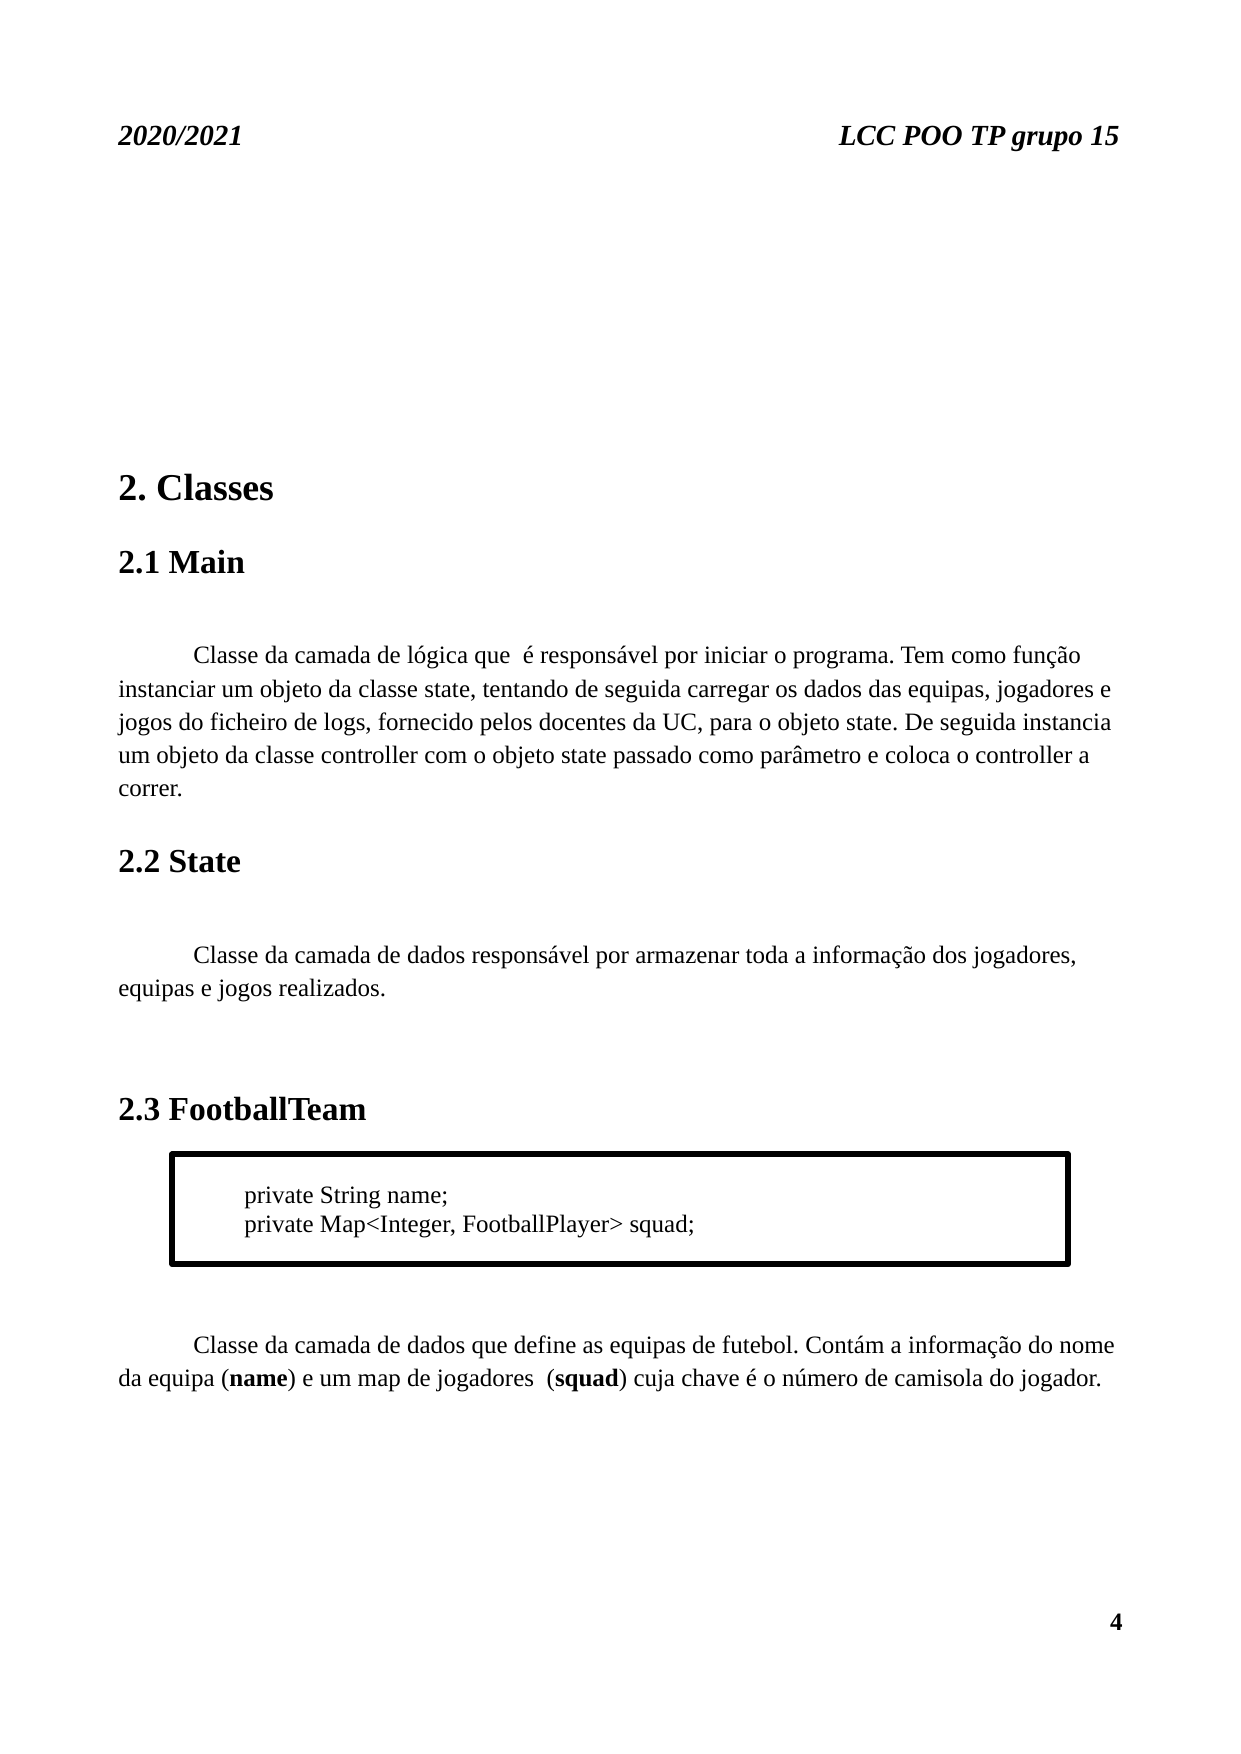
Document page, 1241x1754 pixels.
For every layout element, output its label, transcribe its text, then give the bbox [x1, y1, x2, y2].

text Classe da camada de lógica que é responsável por iniciar o programa. Tem como função instanciar um objeto da classe state, tentando de seguida carregar os dados das equipas, jogadores e jogos do ficheiro de logs, fornecido pelos docentes da UC, para o objeto state. De seguida instancia um objeto da classe controller com o objeto state passado como parâmetro e coloca o controller a correr. [118, 641, 1122, 801]
subtitle 2.2 State [118, 841, 1122, 880]
subtitle 2.3 FootballTeam [118, 1089, 1122, 1128]
subtitle 2.1 Main [118, 542, 1122, 581]
text Classe da camada de dados responsável por armazenar toda a informação dos jogadores, equipas e jogos realizados. [118, 940, 1122, 1002]
text Classe da camada de dados que define as equipas de futebol. Contám a informação do nome da equipa (name) e um map de jogadores (squad) cuja chave é o número de camisola do jogador. [118, 1331, 1122, 1392]
subtitle 2. Classes [118, 465, 1122, 508]
